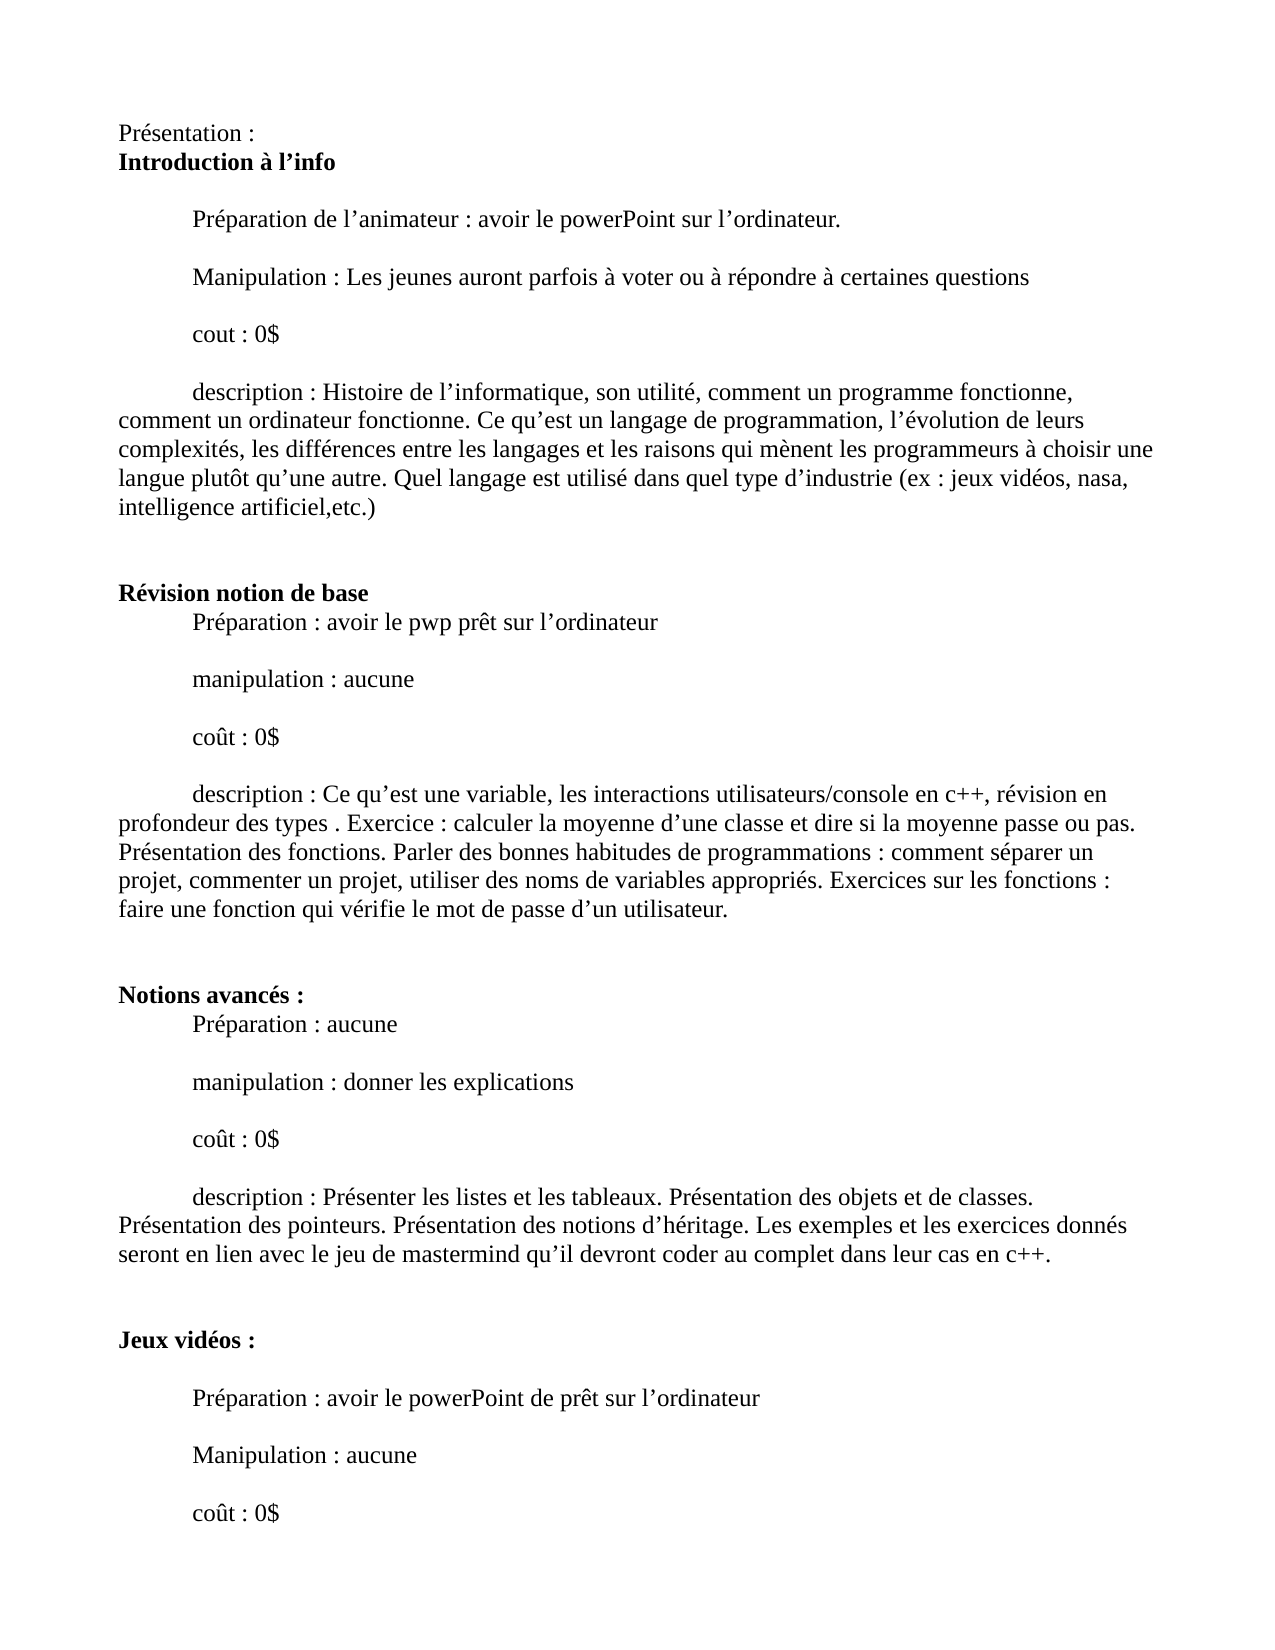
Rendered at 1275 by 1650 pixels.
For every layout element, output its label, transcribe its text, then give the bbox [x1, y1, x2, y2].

text coût : 0$ [118, 722, 1157, 751]
text Révision notion de base [118, 578, 1157, 607]
text description : Présenter les listes et les tableaux. Présentation des objets et de classes. Présentation des pointeurs. Présentation des notions d’héritage. Les exemples et les exercices donnés seront en lien avec le jeu de mastermind qu’il devront coder au complet dans leur cas en c++. [118, 1182, 1157, 1268]
text description : Histoire de l’informatique, son utilité, comment un programme fonctionne, comment un ordinateur fonctionne. Ce qu’est un langage de programmation, l’évolution de leurs complexités, les différences entre les langages et les raisons qui mènent les programmeurs à choisir une langue plutôt qu’une autre. Quel langage est utilisé dans quel type d’industrie (ex : jeux vidéos, nasa, intelligence artificiel,etc.) [118, 377, 1157, 521]
text manipulation : aucune [118, 664, 1157, 693]
text Introduction à l’info [118, 147, 1157, 176]
text Préparation de l’animateur : avoir le powerPoint sur l’ordinateur. [118, 204, 1157, 233]
text coût : 0$ [118, 1124, 1157, 1153]
text Manipulation : aucune [118, 1441, 1157, 1469]
text Notions avancés : [118, 981, 1157, 1009]
text Manipulation : Les jeunes auront parfois à voter ou à répondre à certaines questions [118, 262, 1157, 291]
text Présentation : [118, 118, 1157, 147]
text cout : 0$ [118, 319, 1157, 348]
text Préparation : avoir le pwp prêt sur l’ordinateur [118, 607, 1157, 636]
text Préparation : avoir le powerPoint de prêt sur l’ordinateur [118, 1383, 1157, 1412]
text coût : 0$ [118, 1498, 1157, 1527]
text manipulation : donner les explications [118, 1067, 1157, 1096]
text Préparation : aucune [118, 1009, 1157, 1038]
text description : Ce qu’est une variable, les interactions utilisateurs/console en c++, révision en profondeur des types . Exercice : calculer la moyenne d’une classe et dire si la moyenne passe ou pas. Présentation des fonctions. Parler des bonnes habitudes de programmations : comment séparer un projet, commenter un projet, utiliser des noms de variables appropriés. Exercices sur les fonctions : faire une fonction qui vérifie le mot de passe d’un utilisateur. [118, 779, 1157, 923]
text Jeux vidéos : [118, 1326, 1157, 1354]
